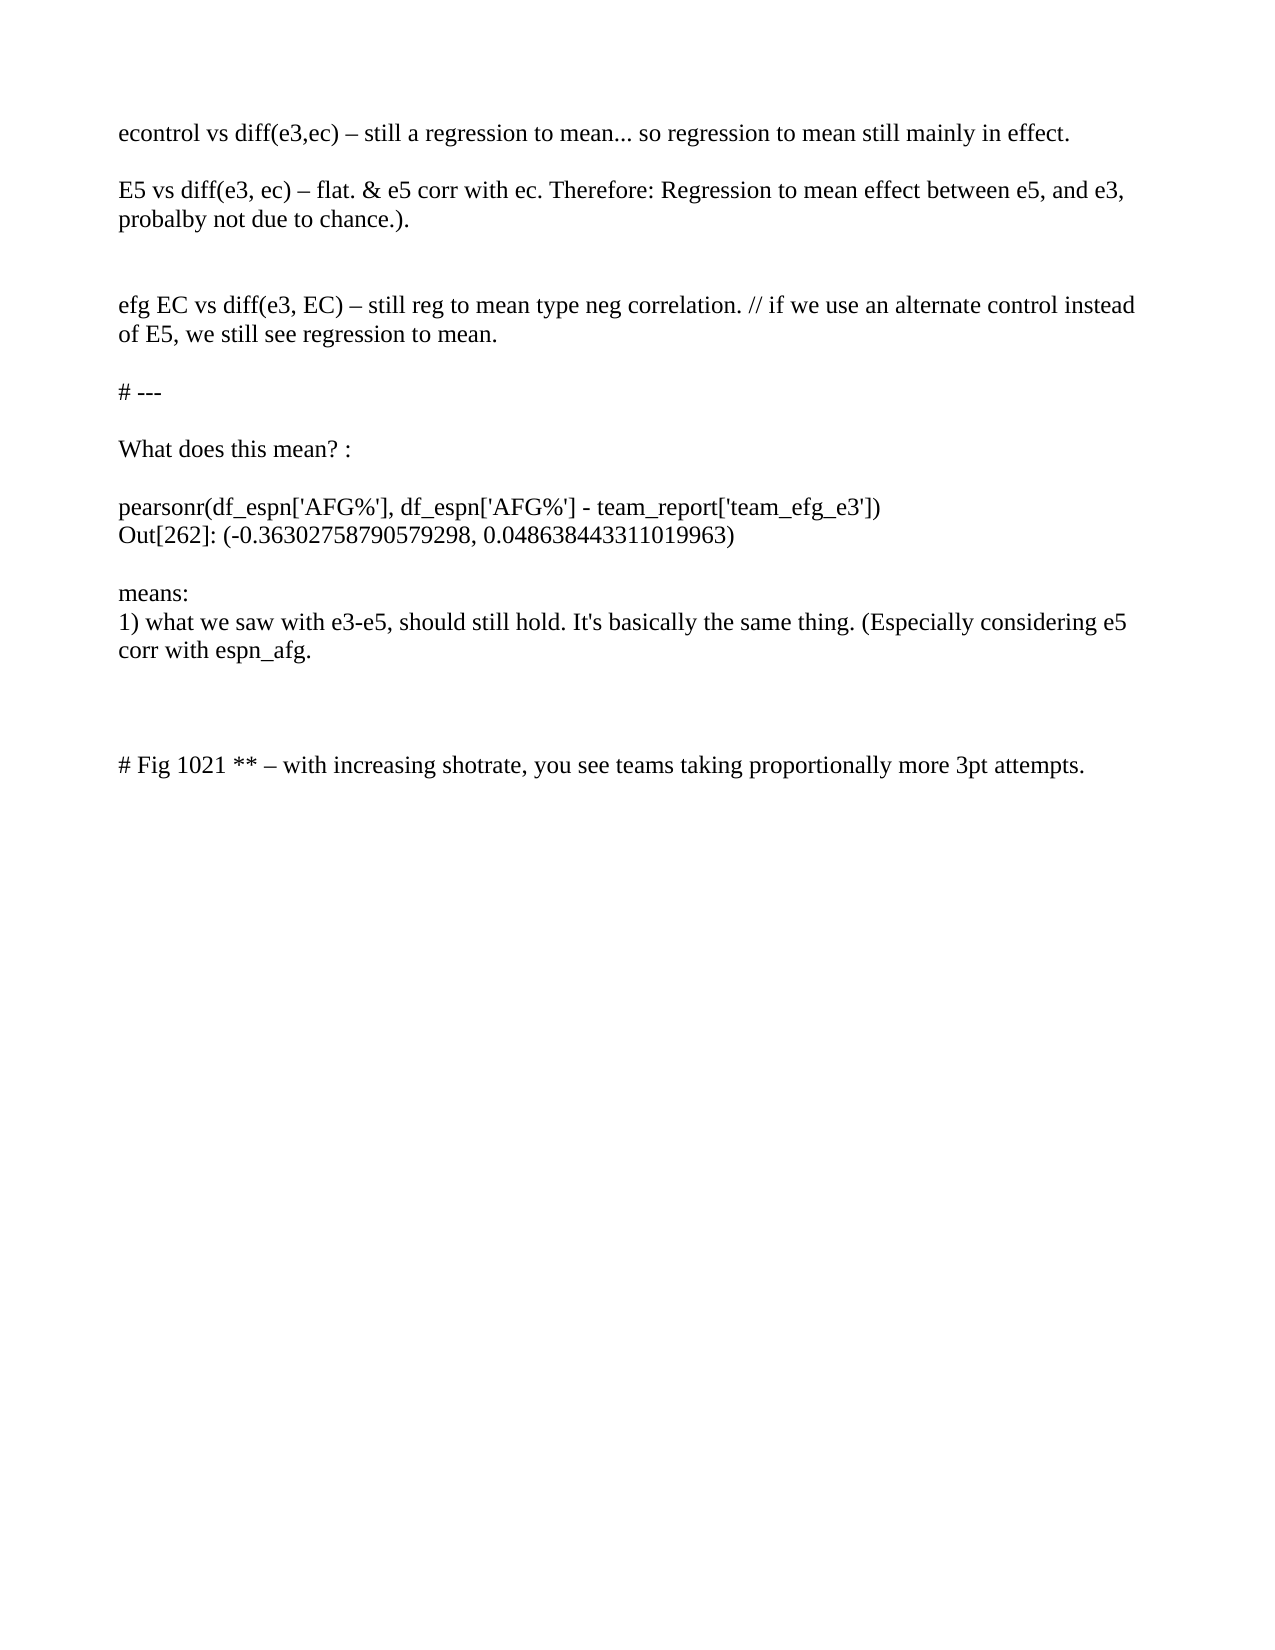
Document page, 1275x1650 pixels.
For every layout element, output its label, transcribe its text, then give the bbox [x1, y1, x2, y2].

text econtrol vs diff(e3,ec) – still a regression to mean... so regression to mean still mainly in effect. [118, 118, 1157, 147]
text efg EC vs diff(e3, EC) – still reg to mean type neg correlation. // if we use an alternate control instead of E5, we still see regression to mean. [118, 291, 1157, 348]
text # --- [118, 377, 1157, 406]
text # Fig 1021 ** – with increasing shotrate, you see teams taking proportionally more 3pt attempts. [118, 751, 1157, 779]
text E5 vs diff(e3, ec) – flat. & e5 corr with ec. Therefore: Regression to mean effect between e5, and e3, probalby not due to chance.). [118, 176, 1157, 233]
text Out[262]: (-0.36302758790579298, 0.048638443311019963) [118, 521, 1157, 549]
text means: [118, 578, 1157, 607]
text What does this mean? : [118, 434, 1157, 463]
text pearsonr(df_espn['AFG%'], df_espn['AFG%'] - team_report['team_efg_e3']) [118, 492, 1157, 521]
text 1) what we saw with e3-e5, should still hold. It's basically the same thing. (Especially considering e5 corr with espn_afg. [118, 607, 1157, 664]
